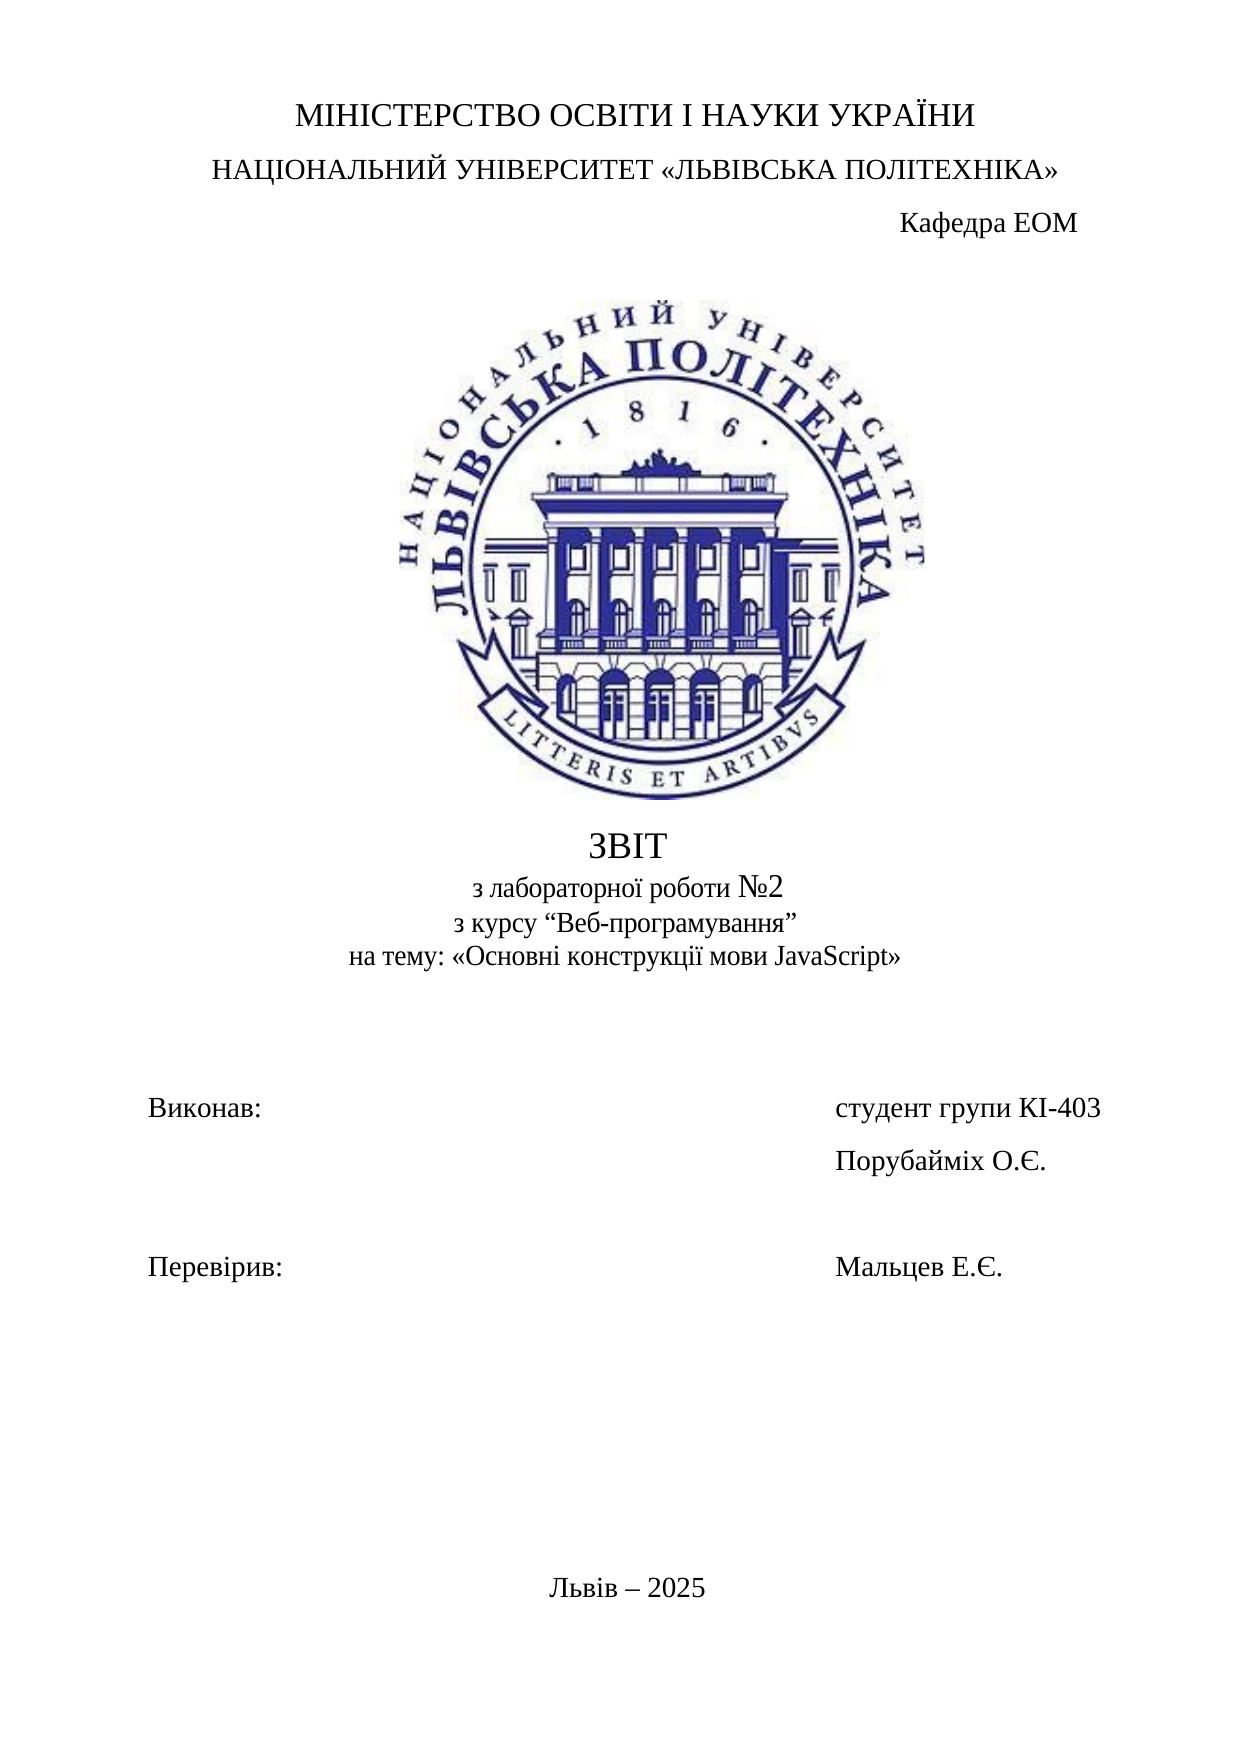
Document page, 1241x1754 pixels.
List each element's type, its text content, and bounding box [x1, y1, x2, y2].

picture [399, 300, 925, 800]
text Львів – 2025 [320, 1571, 934, 1604]
text з курсу “Веб-програмування” [266, 905, 974, 938]
text на тему: «Основні конструкції мови JavaScript» [148, 938, 1093, 972]
text Порубайміх О.Є. [835, 1143, 1152, 1177]
subtitle ЗВІТ [320, 823, 935, 866]
text Мальцев Е.Є. [835, 1249, 1152, 1283]
text з лабораторної роботи №2 [320, 866, 936, 905]
subtitle НАЦІОНАЛЬНИЙ УНІВЕРСИТЕТ «ЛЬВІВСЬКА ПОЛІТЕХНІКА» [192, 152, 1078, 186]
text Перевірив: [148, 1249, 806, 1283]
text Виконав: [148, 1091, 806, 1124]
subtitle Кафедра ЕОМ­ [192, 205, 1078, 238]
text студент групи КІ-403 [835, 1091, 1152, 1124]
text МІНІСТЕРСТВО ОСВІТИ І НАУКИ УКРАЇНИ [221, 95, 1048, 134]
